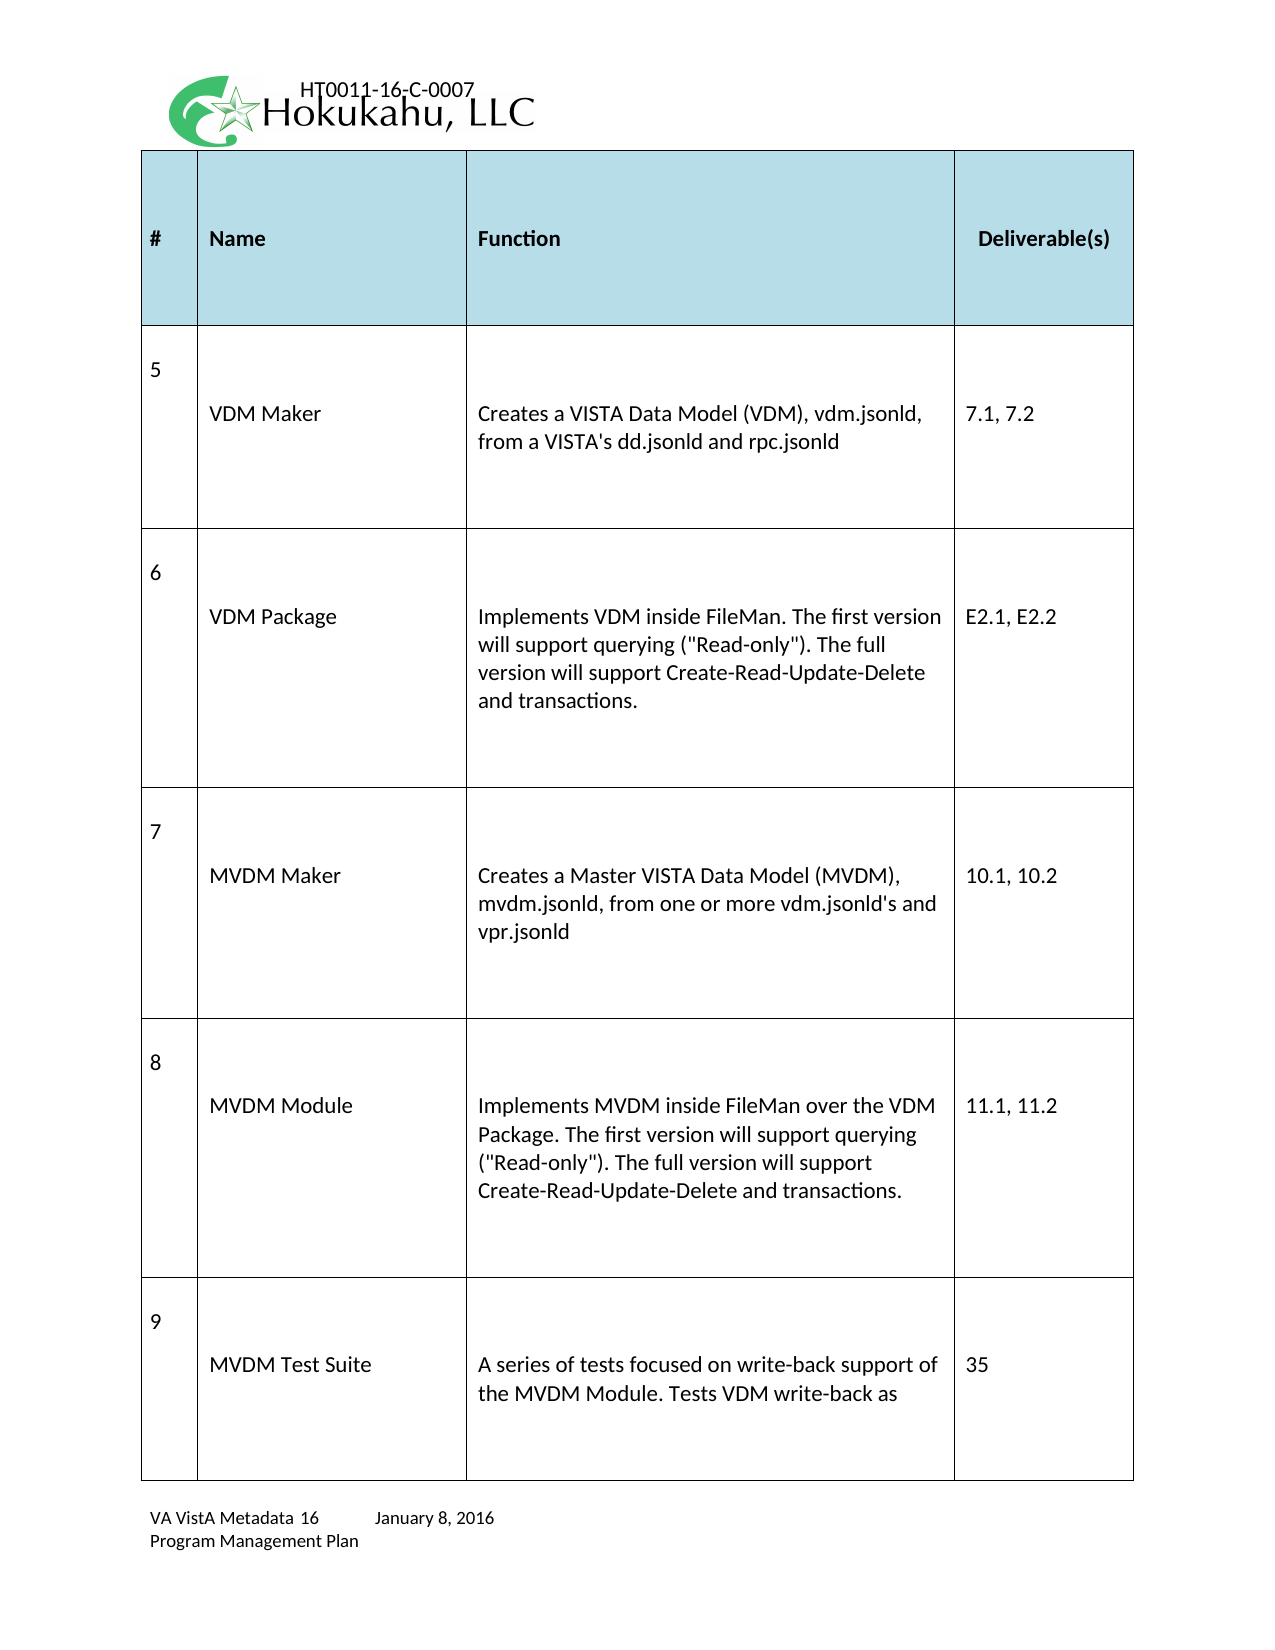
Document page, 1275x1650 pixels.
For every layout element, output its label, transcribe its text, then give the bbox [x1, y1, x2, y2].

table_header Deliverable(s) [955, 151, 1133, 325]
table_cell MVDM Module [198, 1019, 466, 1277]
table_cell MVDM Test Suite [198, 1278, 466, 1479]
table_cell MVDM Maker [198, 788, 466, 1018]
table_cell A series of tests focused on write-back support of the MVDM Module. Tests VDM write-back as [467, 1278, 954, 1479]
table_cell Creates a Master VISTA Data Model (MVDM), mvdm.jsonld, from one or more vdm.jsonld's and vpr.jsonld [467, 788, 954, 1018]
table_cell VDM Package [198, 529, 466, 787]
table_cell VDM Maker [198, 326, 466, 528]
table_cell 6 [142, 529, 197, 787]
table_cell 11.1, 11.2 [955, 1019, 1133, 1277]
table_header Name [198, 151, 466, 325]
table_cell Implements VDM inside FileMan. The first version will support querying ("Read-only"). The full version will support Create-Read-Update-Delete and transactions. [467, 529, 954, 787]
table_cell 10.1, 10.2 [955, 788, 1133, 1018]
table_cell 35 [955, 1278, 1133, 1479]
table_cell 8 [142, 1019, 197, 1277]
table_cell E2.1, E2.2 [955, 529, 1133, 787]
table_header Function [467, 151, 954, 325]
table_cell 5 [142, 326, 197, 528]
table_cell Creates a VISTA Data Model (VDM), vdm.jsonld, from a VISTA's dd.jsonld and rpc.jsonld [467, 326, 954, 528]
picture [168, 75, 538, 150]
table_cell 9 [142, 1278, 197, 1479]
table_header # [142, 151, 197, 325]
table_cell 7 [142, 788, 197, 1018]
table_cell 7.1, 7.2 [955, 326, 1133, 528]
table_cell Implements MVDM inside FileMan over the VDM Package. The first version will support querying ("Read-only"). The full version will support Create-Read-Update-Delete and transactions. [467, 1019, 954, 1277]
